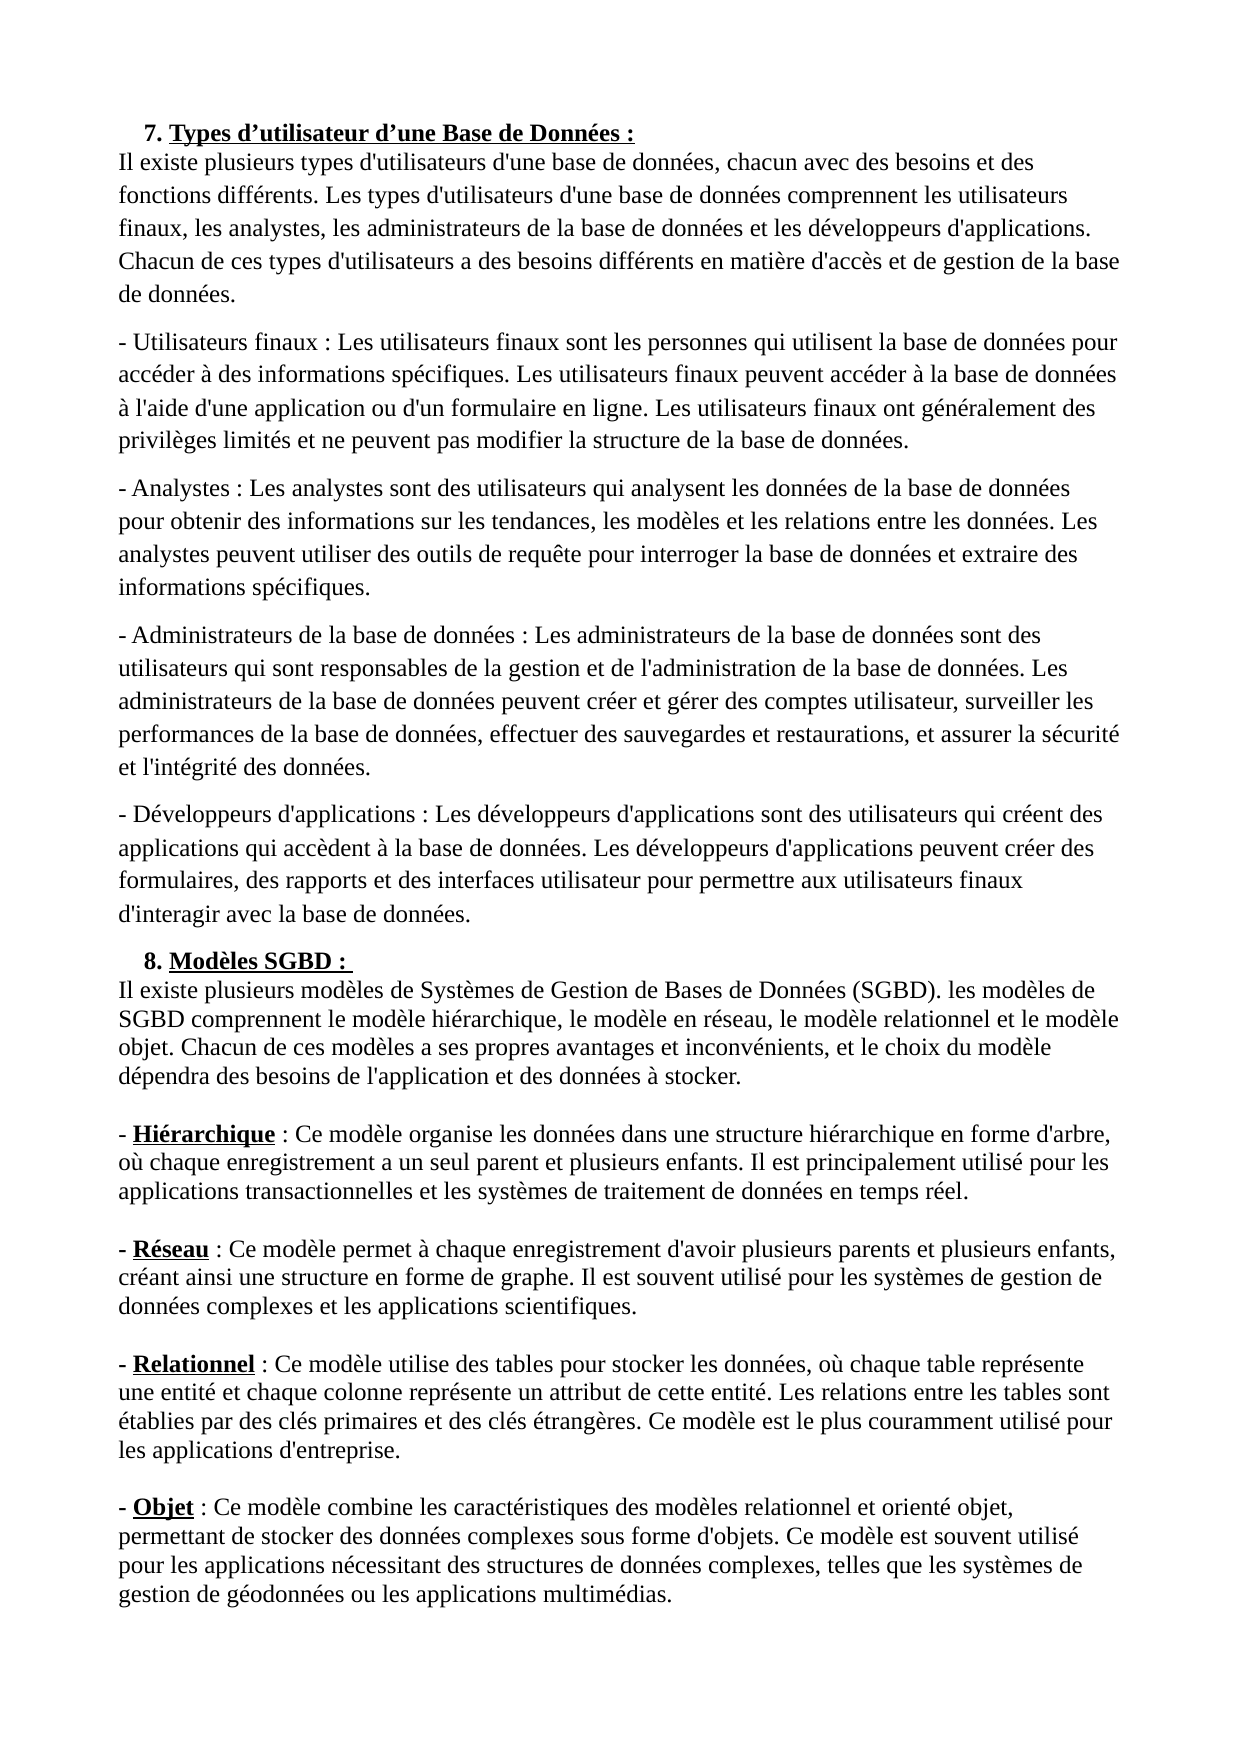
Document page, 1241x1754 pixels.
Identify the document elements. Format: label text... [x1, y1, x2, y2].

text Il existe plusieurs types d'utilisateurs d'une base de données, chacun avec des besoins et des fonctions différents. Les types d'utilisateurs d'une base de données comprennent les utilisateurs finaux, les analystes, les administrateurs de la base de données et les développeurs d'applications. Chacun de ces types d'utilisateurs a des besoins différents en matière d'accès et de gestion de la base de données. [118, 147, 1122, 308]
text  7. Types d’utilisateur d’une Base de Données : [118, 118, 1122, 147]
text - Administrateurs de la base de données : Les administrateurs de la base de données sont des utilisateurs qui sont responsables de la gestion et de l'administration de la base de données. Les administrateurs de la base de données peuvent créer et gérer des comptes utilisateur, surveiller les performances de la base de données, effectuer des sauvegardes et restaurations, et assurer la sécurité et l'intégrité des données. [118, 620, 1122, 781]
text - Développeurs d'applications : Les développeurs d'applications sont des utilisateurs qui créent des applications qui accèdent à la base de données. Les développeurs d'applications peuvent créer des formulaires, des rapports et des interfaces utilisateur pour permettre aux utilisateurs finaux d'interagir avec la base de données. [118, 799, 1122, 927]
text  8. Modèles SGBD : [118, 946, 1122, 975]
text - Objet : Ce modèle combine les caractéristiques des modèles relationnel et orienté objet, permettant de stocker des données complexes sous forme d'objets. Ce modèle est souvent utilisé pour les applications nécessitant des structures de données complexes, telles que les systèmes de gestion de géodonnées ou les applications multimédias. [118, 1492, 1122, 1607]
text Il existe plusieurs modèles de Systèmes de Gestion de Bases de Données (SGBD). les modèles de SGBD comprennent le modèle hiérarchique, le modèle en réseau, le modèle relationnel et le modèle objet. Chacun de ces modèles a ses propres avantages et inconvénients, et le choix du modèle dépendra des besoins de l'application et des données à stocker. [118, 975, 1122, 1090]
text - Analystes : Les analystes sont des utilisateurs qui analysent les données de la base de données pour obtenir des informations sur les tendances, les modèles et les relations entre les données. Les analystes peuvent utiliser des outils de requête pour interroger la base de données et extraire des informations spécifiques. [118, 473, 1122, 601]
text - Relationnel : Ce modèle utilise des tables pour stocker les données, où chaque table représente une entité et chaque colonne représente un attribut de cette entité. Les relations entre les tables sont établies par des clés primaires et des clés étrangères. Ce modèle est le plus couramment utilisé pour les applications d'entreprise. [118, 1349, 1122, 1464]
text - Réseau : Ce modèle permet à chaque enregistrement d'avoir plusieurs parents et plusieurs enfants, créant ainsi une structure en forme de graphe. Il est souvent utilisé pour les systèmes de gestion de données complexes et les applications scientifiques. [118, 1234, 1122, 1320]
text - Utilisateurs finaux : Les utilisateurs finaux sont les personnes qui utilisent la base de données pour accéder à des informations spécifiques. Les utilisateurs finaux peuvent accéder à la base de données à l'aide d'une application ou d'un formulaire en ligne. Les utilisateurs finaux ont généralement des privilèges limités et ne peuvent pas modifier la structure de la base de données. [118, 327, 1122, 454]
text - Hiérarchique : Ce modèle organise les données dans une structure hiérarchique en forme d'arbre, où chaque enregistrement a un seul parent et plusieurs enfants. Il est principalement utilisé pour les applications transactionnelles et les systèmes de traitement de données en temps réel. [118, 1119, 1122, 1205]
